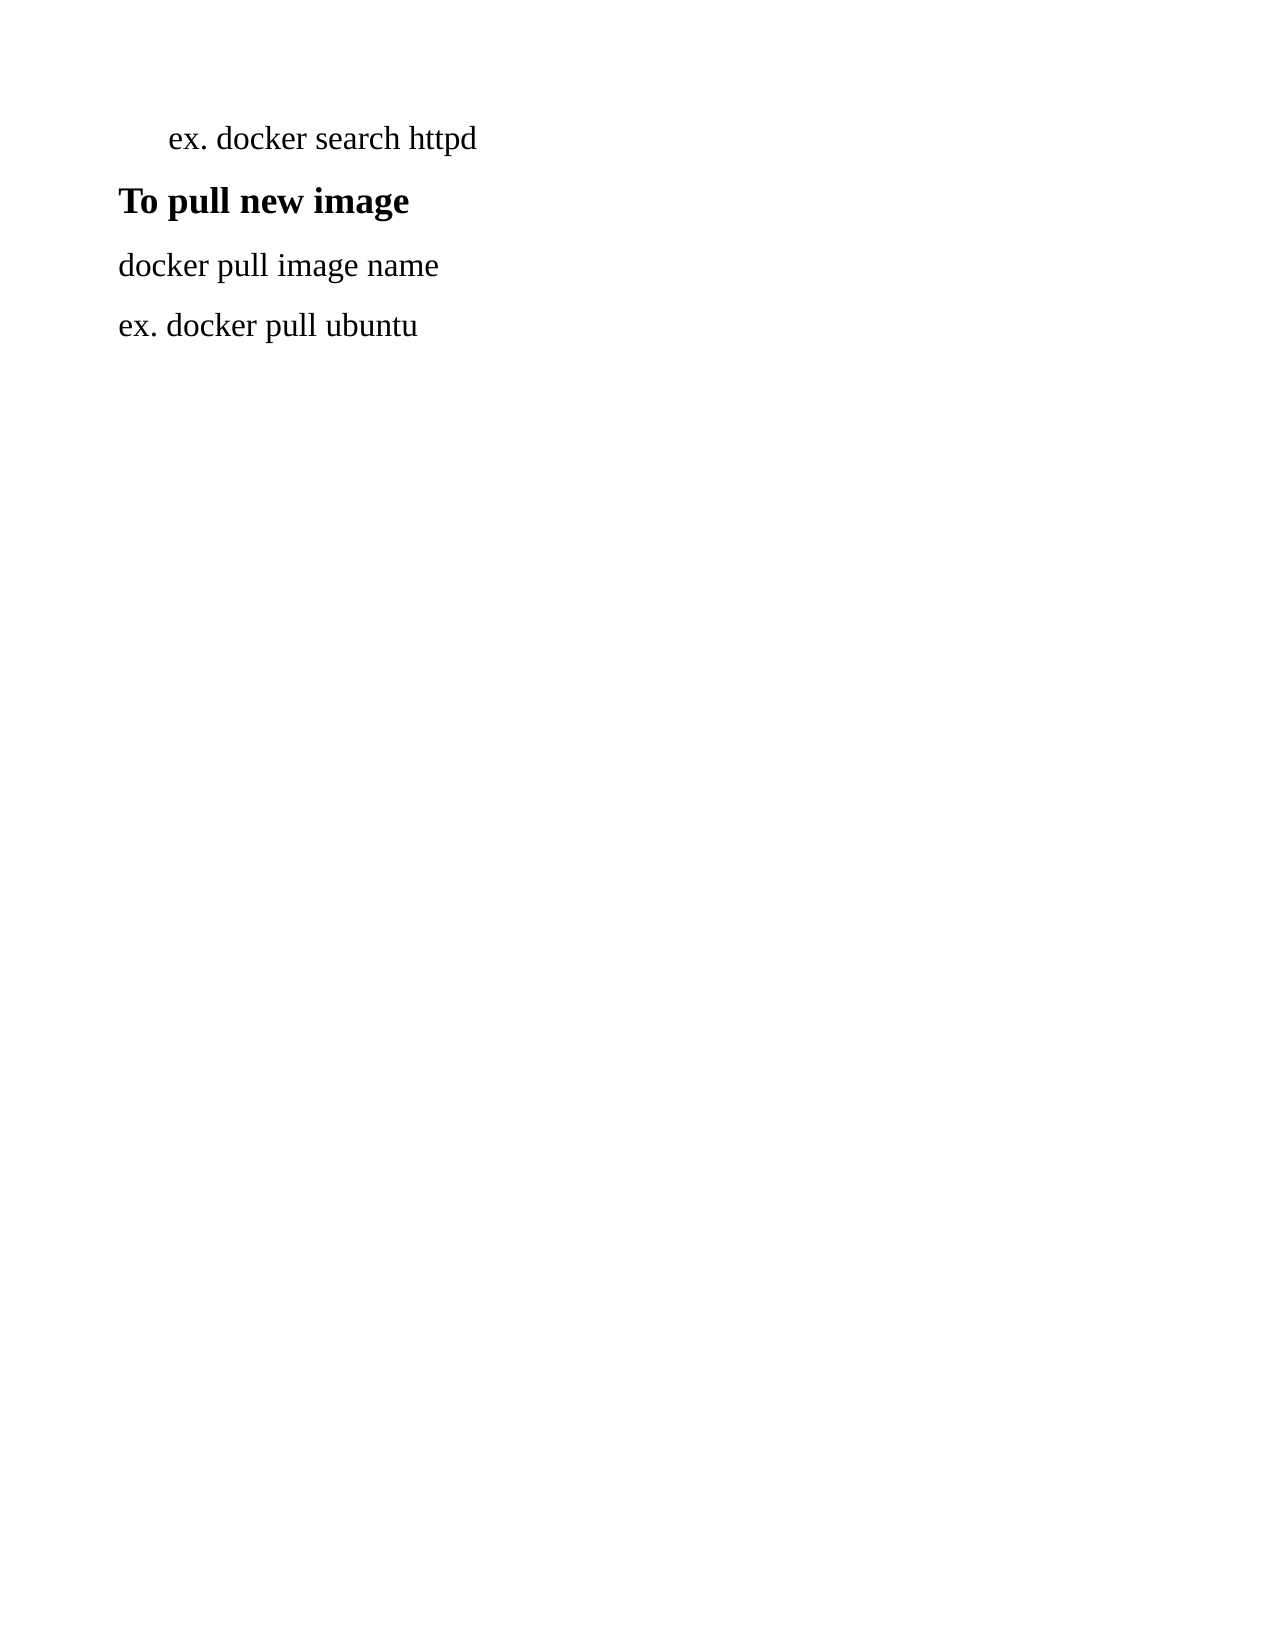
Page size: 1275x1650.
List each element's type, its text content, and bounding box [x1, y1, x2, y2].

text ex. docker search httpd [118, 118, 1157, 156]
text To pull new image [118, 179, 1157, 222]
text docker pull image name [118, 245, 1157, 283]
text ex. docker pull ubuntu [118, 305, 1157, 344]
